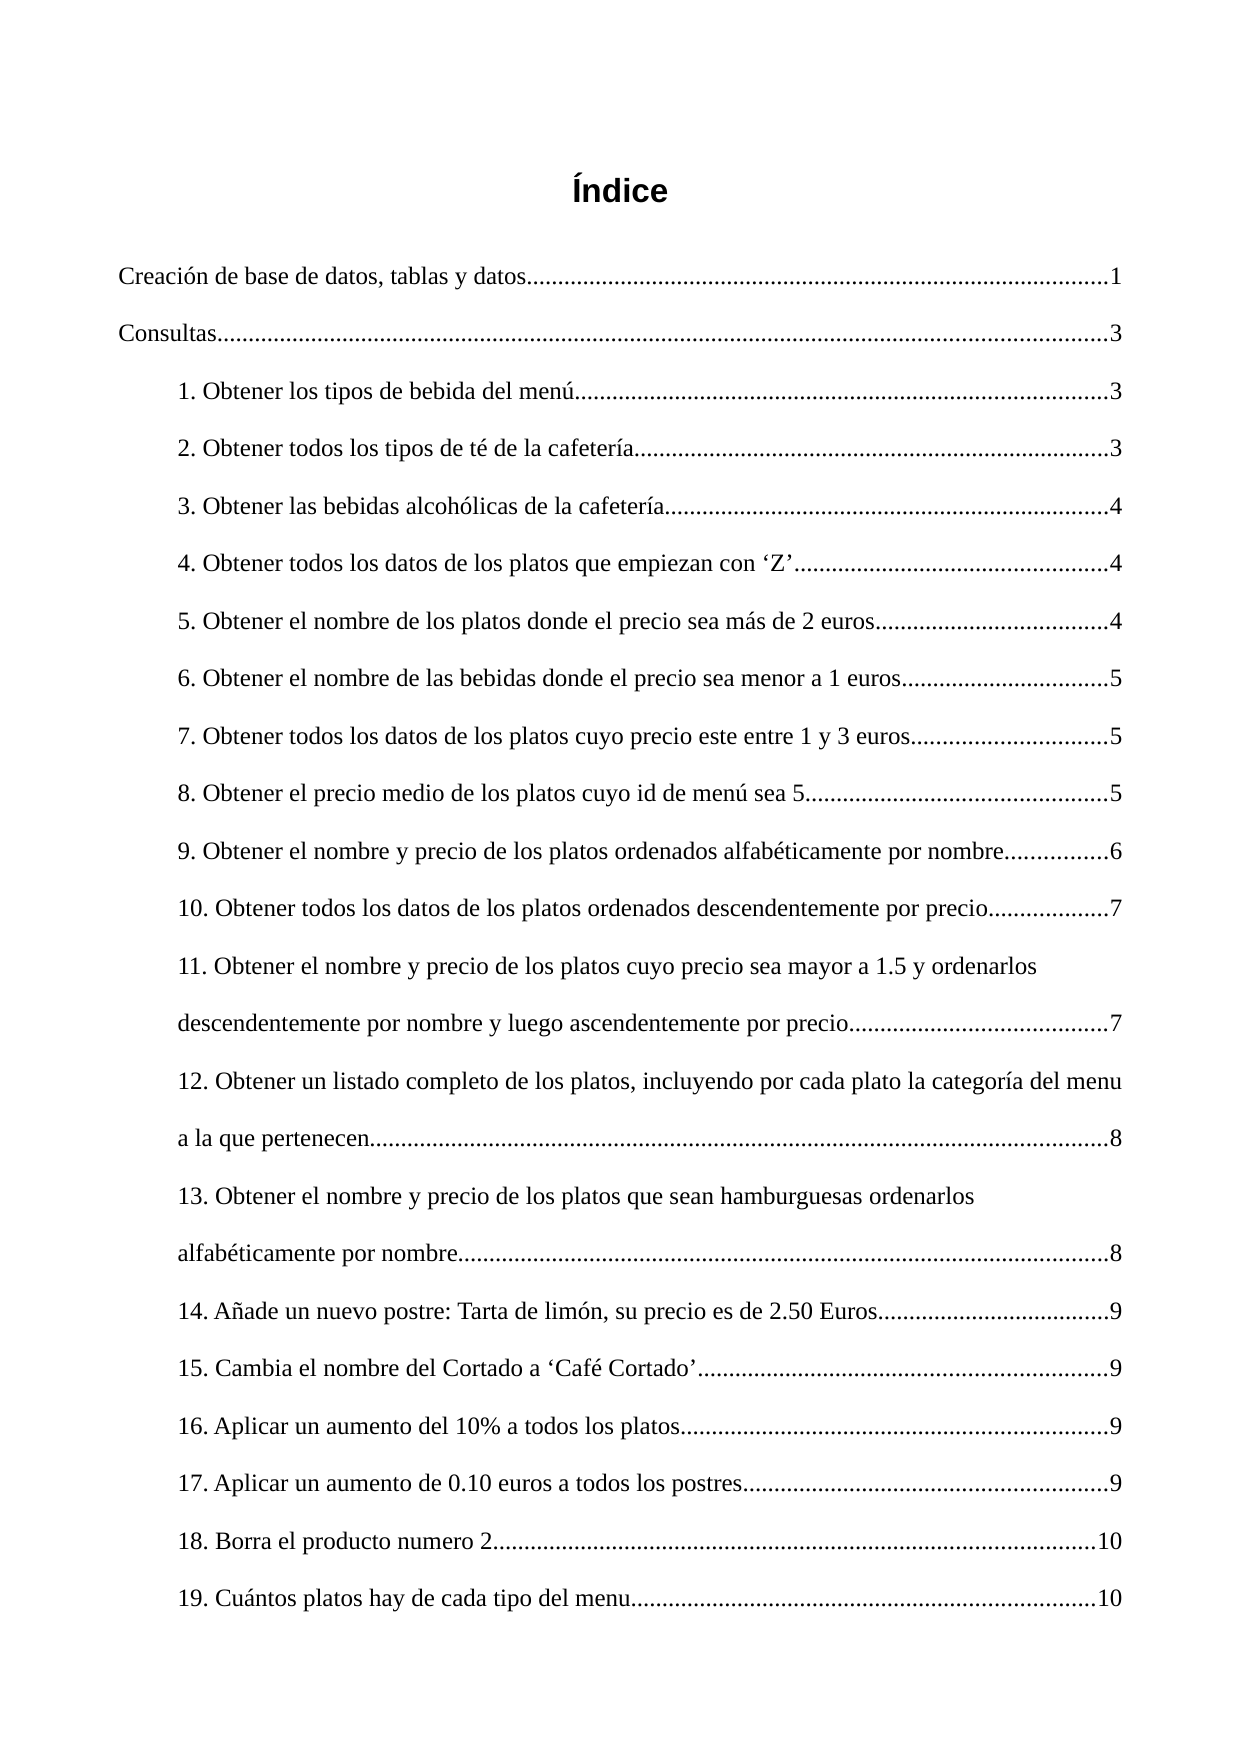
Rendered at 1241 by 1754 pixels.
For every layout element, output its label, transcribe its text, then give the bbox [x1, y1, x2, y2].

text 8. Obtener el precio medio de los platos cuyo id de menú sea 5 5 [177, 778, 1122, 807]
text 12. Obtener un listado completo de los platos, incluyendo por cada plato la categoría del menu a la que pertenecen 8 [177, 1066, 1122, 1152]
text Consultas. 3 [118, 318, 1122, 347]
text 11. Obtener el nombre y precio de los platos cuyo precio sea mayor a 1.5 y ordenarlos descendentemente por nombre y luego ascendentemente por precio 7 [177, 951, 1122, 1037]
text 3. Obtener las bebidas alcohólicas de la cafetería 4 [177, 491, 1122, 519]
text 13. Obtener el nombre y precio de los platos que sean hamburguesas ordenarlos alfabéticamente por nombre 8 [177, 1181, 1122, 1267]
text 9. Obtener el nombre y precio de los platos ordenados alfabéticamente por nombre 6 [177, 836, 1122, 864]
text 6. Obtener el nombre de las bebidas donde el precio sea menor a 1 euros 5 [177, 663, 1122, 692]
text 18. Borra el producto numero 2 10 [177, 1526, 1122, 1554]
text 2. Obtener todos los tipos de té de la cafetería 3 [177, 433, 1122, 462]
text 15. Cambia el nombre del Cortado a ‘Café Cortado’ 9 [177, 1353, 1122, 1382]
text 1. Obtener los tipos de bebida del menú 3 [177, 376, 1122, 404]
text 7. Obtener todos los datos de los platos cuyo precio este entre 1 y 3 euros 5 [177, 721, 1122, 749]
text 17. Aplicar un aumento de 0.10 euros a todos los postres 9 [177, 1468, 1122, 1497]
text 19. Cuántos platos hay de cada tipo del menu 10 [177, 1583, 1122, 1612]
text Creación de base de datos, tablas y datos. 1 [118, 261, 1122, 289]
subtitle Índice [118, 171, 1122, 210]
text 4. Obtener todos los datos de los platos que empiezan con ‘Z’ 4 [177, 548, 1122, 577]
text 14. Añade un nuevo postre: Tarta de limón, su precio es de 2.50 Euros 9 [177, 1296, 1122, 1324]
text 5. Obtener el nombre de los platos donde el precio sea más de 2 euros 4 [177, 606, 1122, 634]
text 10. Obtener todos los datos de los platos ordenados descendentemente por precio 7 [177, 893, 1122, 922]
text 16. Aplicar un aumento del 10% a todos los platos 9 [177, 1411, 1122, 1439]
